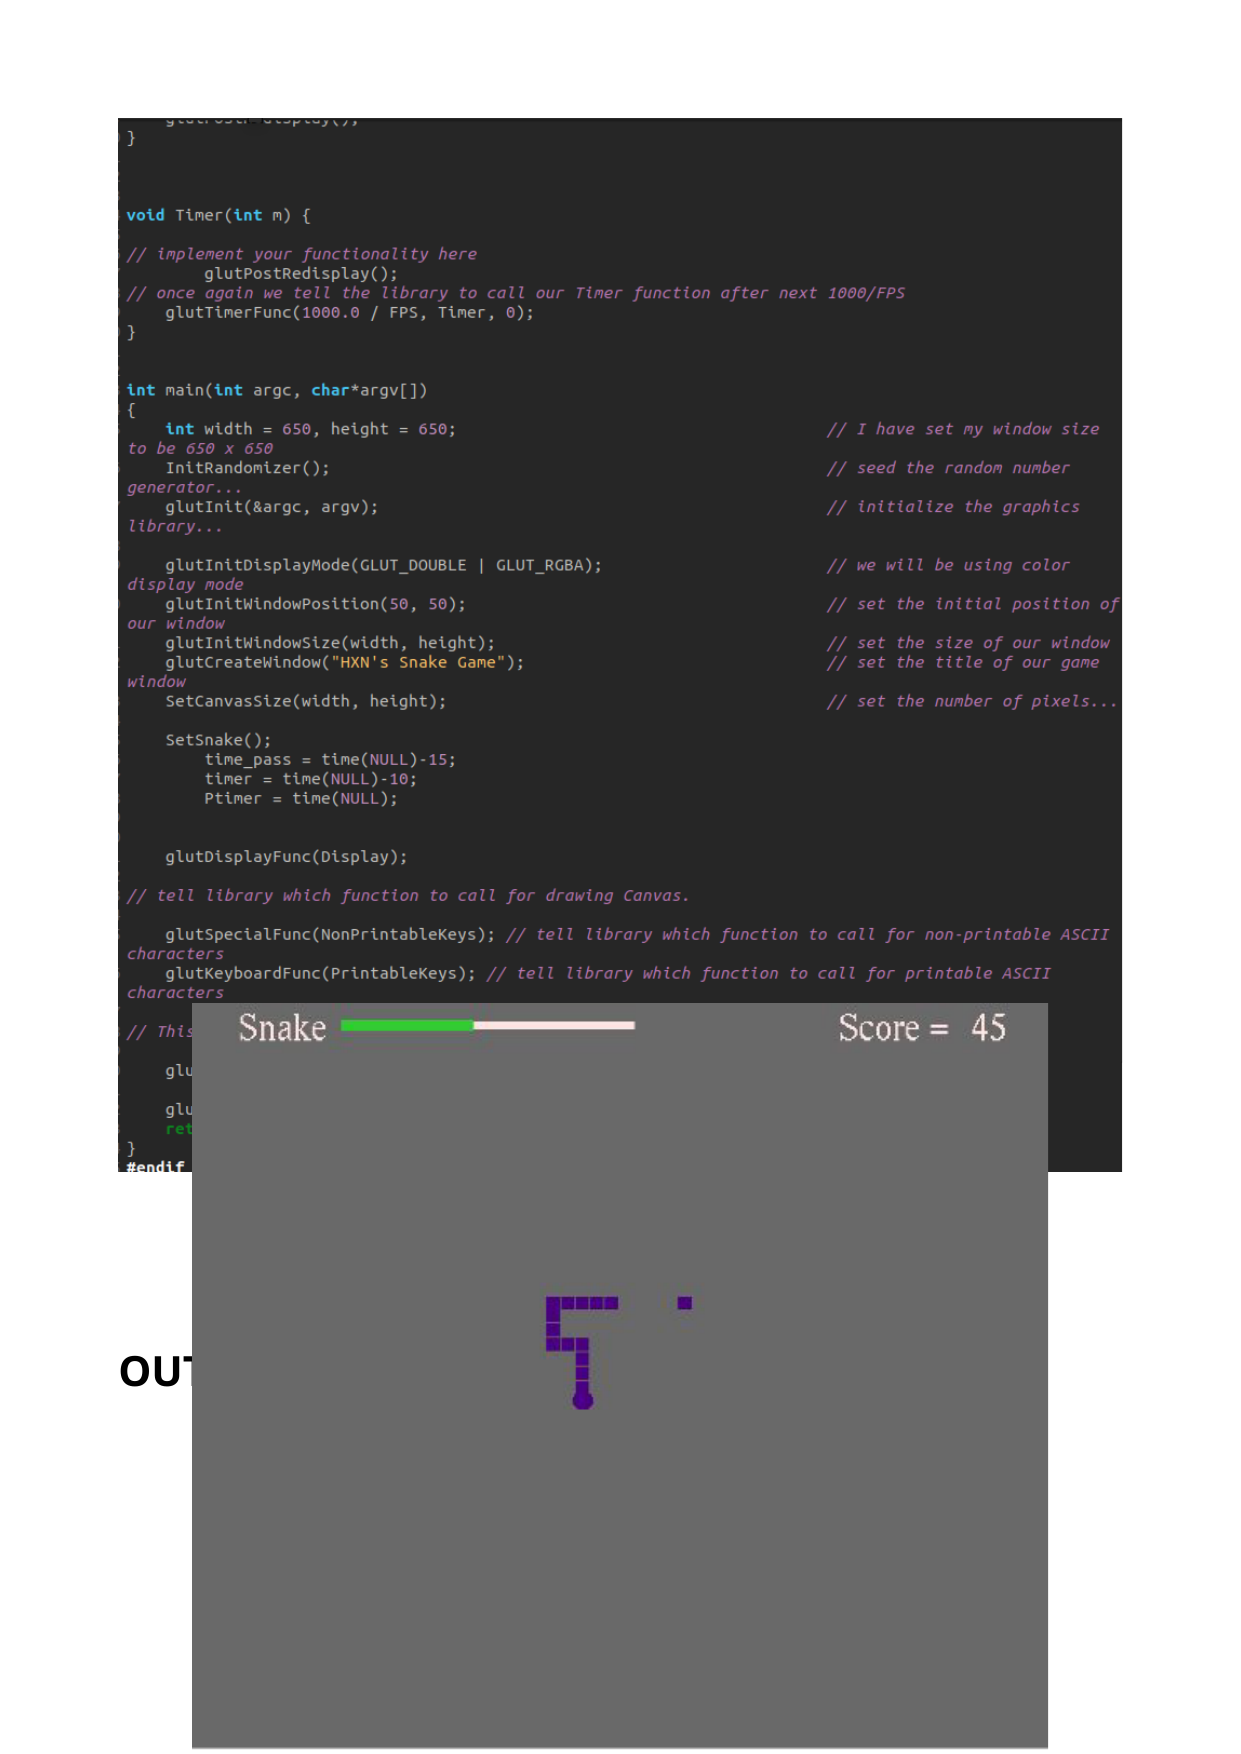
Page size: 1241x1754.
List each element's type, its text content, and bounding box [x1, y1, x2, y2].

text OUTPUT [1049, 1342, 1122, 1399]
text OUTPUT [118, 1342, 192, 1399]
picture [118, 118, 1123, 1754]
